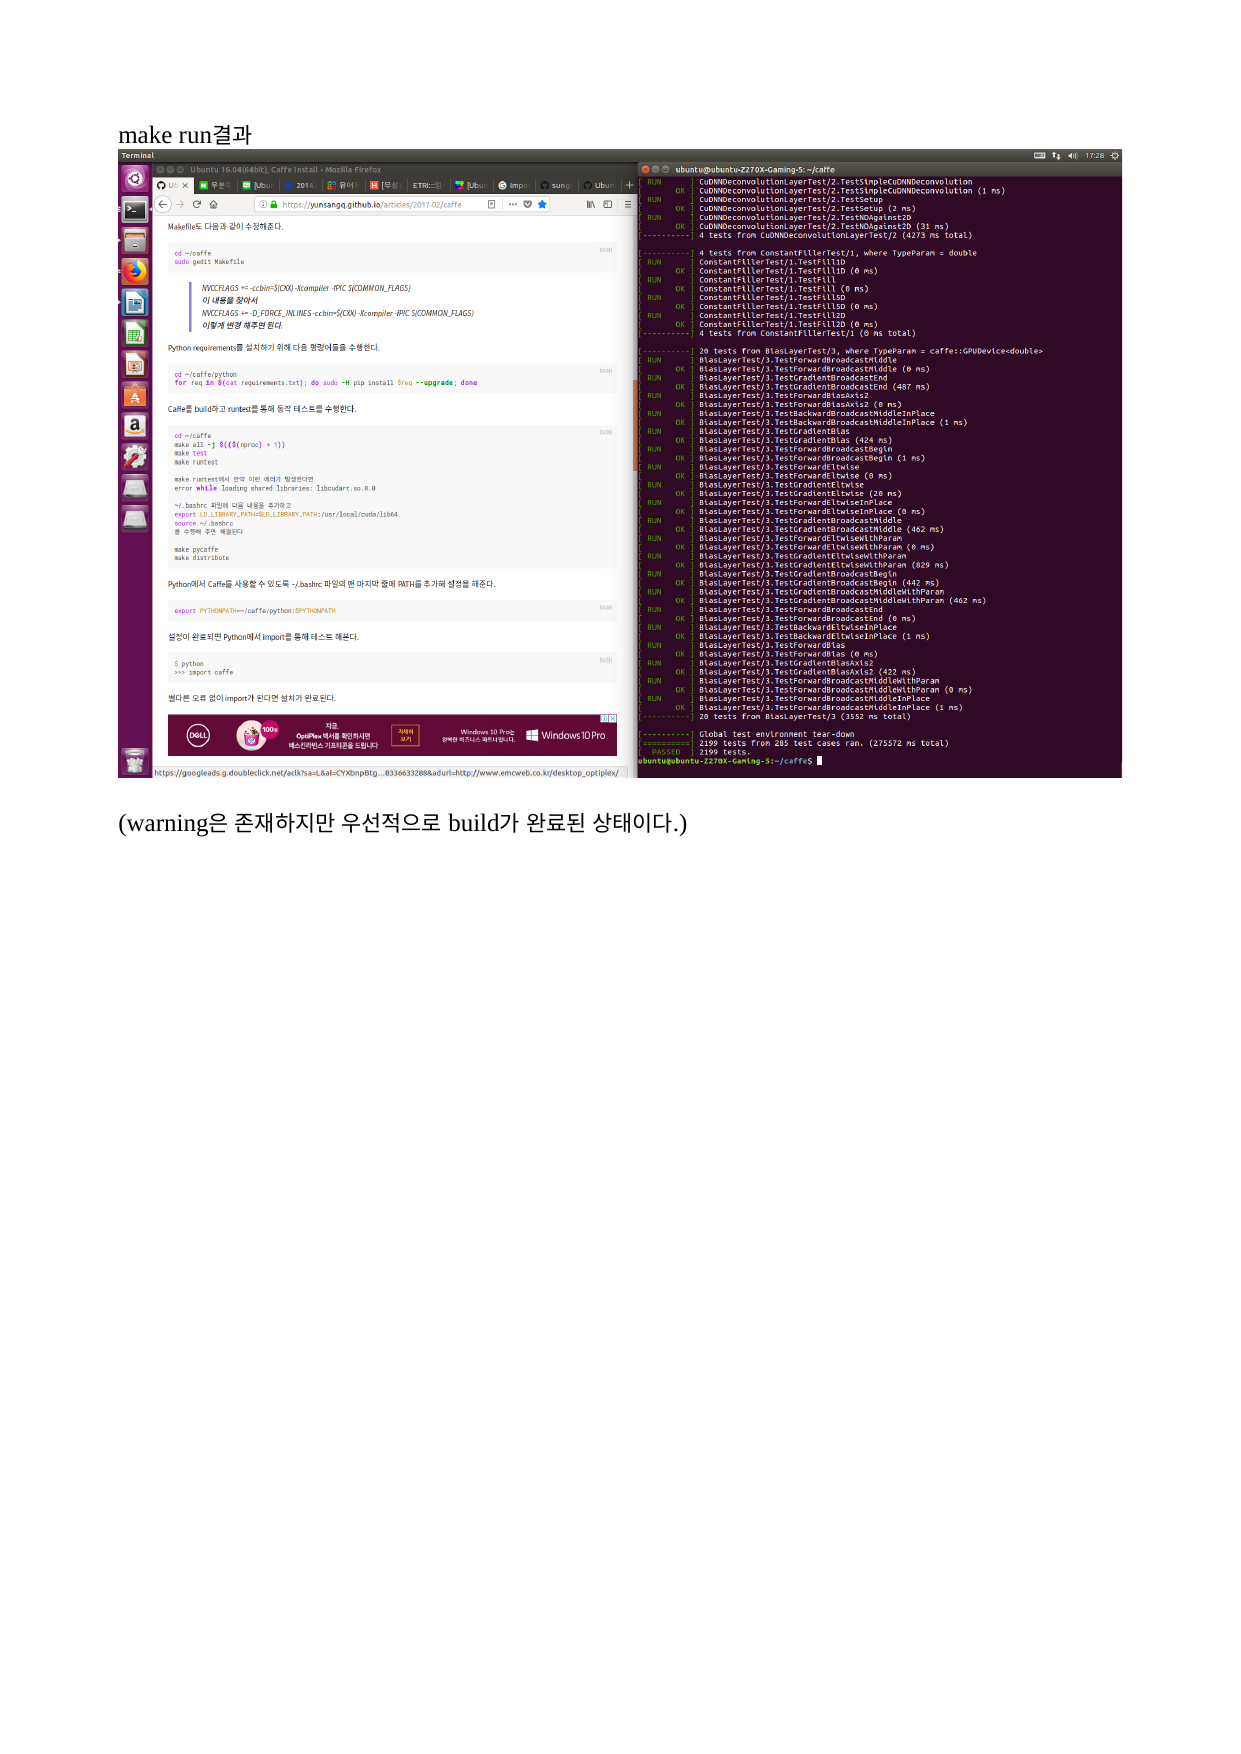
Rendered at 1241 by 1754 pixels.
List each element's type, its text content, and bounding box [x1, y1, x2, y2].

text make run결과 [118, 118, 1122, 149]
text (warning은 존재하지만 우선적으로 build가 완료된 상태이다.) [118, 806, 1122, 838]
picture [118, 149, 1123, 778]
